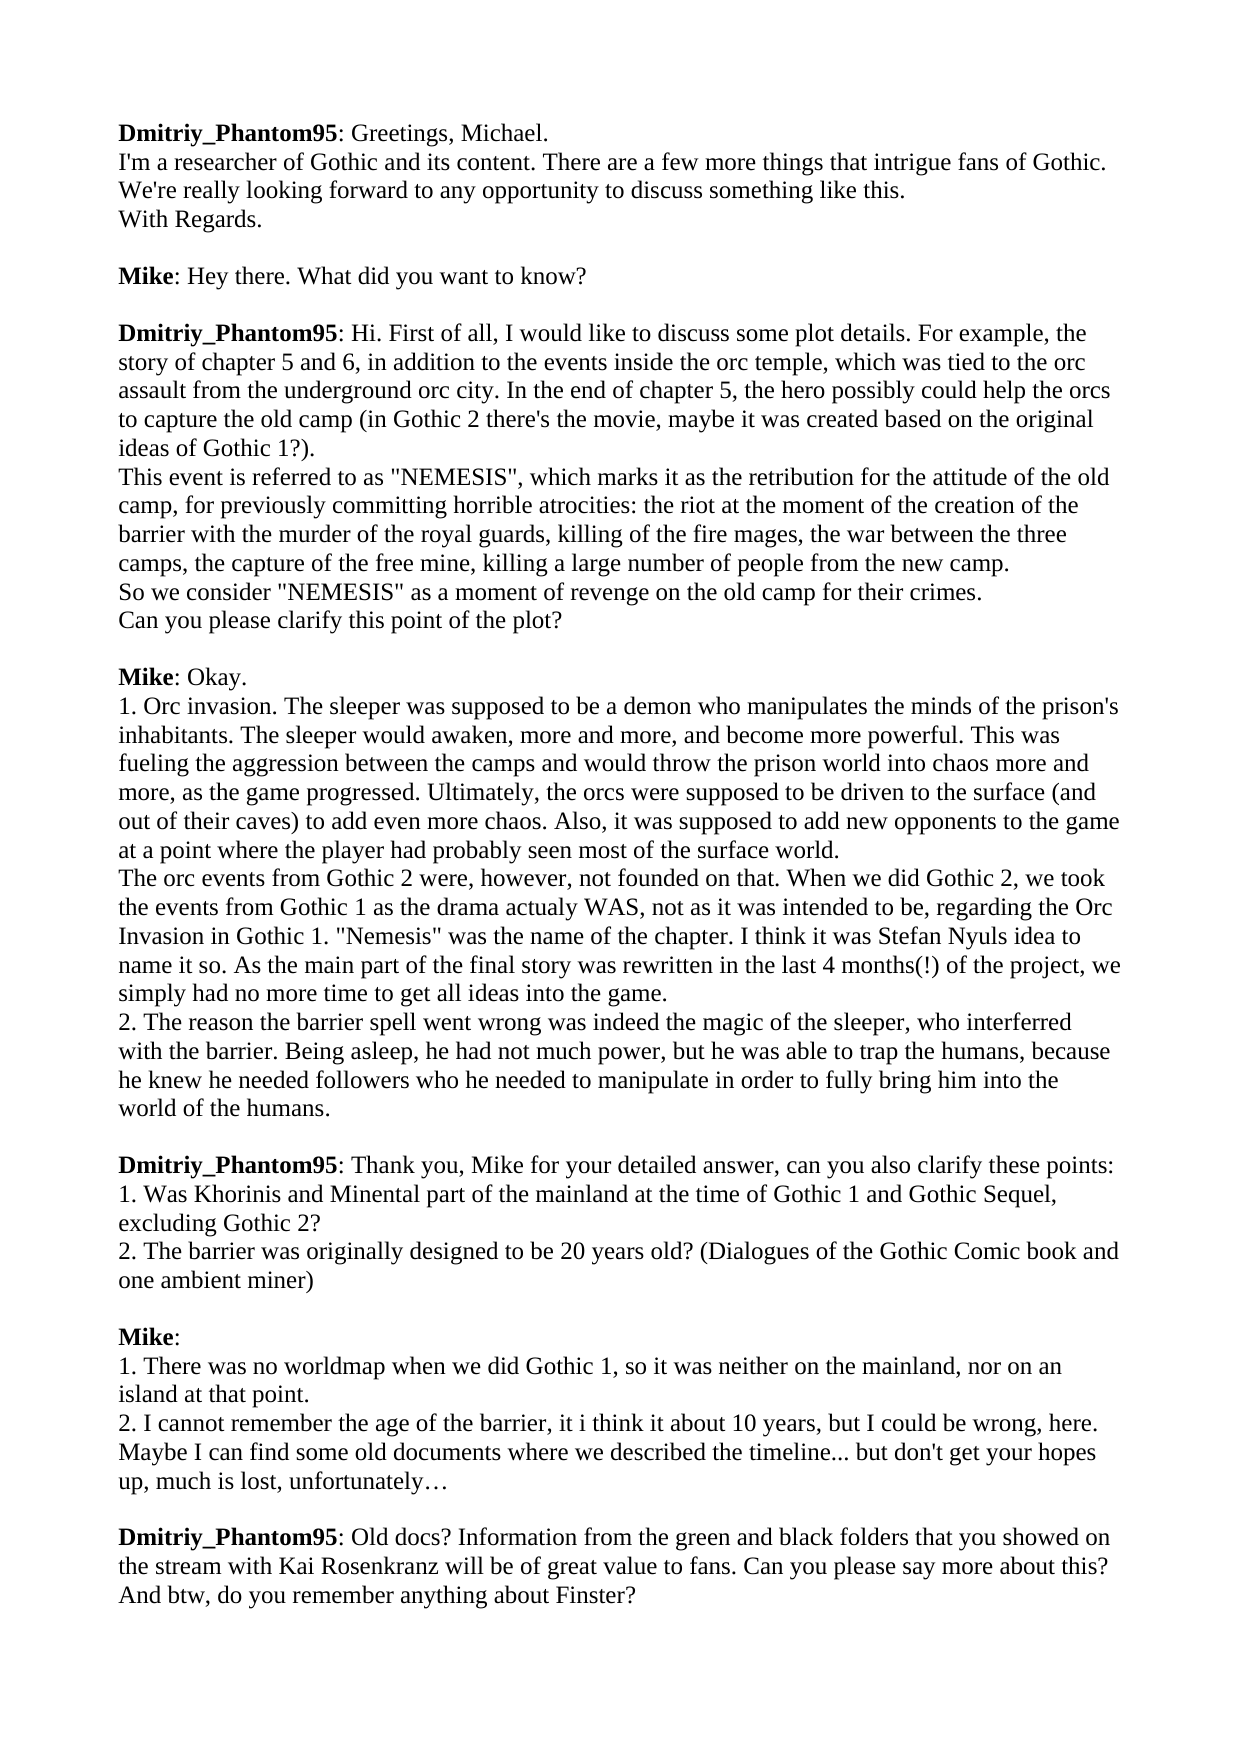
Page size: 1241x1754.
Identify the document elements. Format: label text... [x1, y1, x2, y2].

text 1. There was no worldmap when we did Gothic 1, so it was neither on the mainland, nor on an island at that point. [118, 1351, 1122, 1408]
text 1. Was Khorinis and Minental part of the mainland at the time of Gothic 1 and Gothic Sequel, excluding Gothic 2? [118, 1179, 1122, 1236]
text 2. The barrier was originally designed to be 20 years old? (Dialogues of the Gothic Comic book and one ambient miner) [118, 1236, 1122, 1294]
text Mike: Okay. [118, 662, 1122, 691]
text Mike: [118, 1322, 1122, 1351]
text The orc events from Gothic 2 were, however, not founded on that. When we did Gothic 2, we took the events from Gothic 1 as the drama actualy WAS, not as it was intended to be, regarding the Orc Invasion in Gothic 1. "Nemesis" was the name of the chapter. I think it was Stefan Nyuls idea to name it so. As the main part of the final story was rewritten in the last 4 months(!) of the project, we simply had no more time to get all ideas into the game. [118, 863, 1122, 1007]
text 2. I cannot remember the age of the barrier, it i think it about 10 years, but I could be wrong, here. Maybe I can find some old documents where we described the timeline... but don't get your hopes up, much is lost, unfortunately… [118, 1408, 1122, 1494]
text With Regards. [118, 204, 1122, 233]
text 2. The reason the barrier spell went wrong was indeed the magic of the sleeper, who interferred with the barrier. Being asleep, he had not much power, but he was able to trap the humans, because he knew he needed followers who he needed to manipulate in order to fully bring him into the world of the humans. [118, 1007, 1122, 1122]
text This event is referred to as "NEMESIS", which marks it as the retribution for the attitude of the old camp, for previously committing horrible atrocities: the riot at the moment of the creation of the barrier with the murder of the royal guards, killing of the fire mages, the war between the three camps, the capture of the free mine, killing a large number of people from the new camp. [118, 462, 1122, 577]
text Mike: Hey there. What did you want to know? [118, 261, 1122, 290]
text Dmitriy_Phantom95: Hi. First of all, I would like to discuss some plot details. For example, the story of chapter 5 and 6, in addition to the events inside the orc temple, which was tied to the orc assault from the underground orc city. In the end of chapter 5, the hero possibly could help the orcs to capture the old camp (in Gothic 2 there's the movie, maybe it was created based on the original ideas of Gothic 1?). [118, 318, 1122, 462]
text I'm a researcher of Gothic and its content. There are a few more things that intrigue fans of Gothic. We're really looking forward to any opportunity to discuss something like this. [118, 147, 1122, 204]
text 1. Orc invasion. The sleeper was supposed to be a demon who manipulates the minds of the prison's inhabitants. The sleeper would awaken, more and more, and become more powerful. This was fueling the aggression between the camps and would throw the prison world into chaos more and more, as the game progressed. Ultimately, the orcs were supposed to be driven to the surface (and out of their caves) to add even more chaos. Also, it was supposed to add new opponents to the game at a point where the player had probably seen most of the surface world. [118, 691, 1122, 863]
text Dmitriy_Phantom95: Old docs? Information from the green and black folders that you showed on the stream with Kai Rosenkranz will be of great value to fans. Can you please say more about this? And btw, do you remember anything about Finster? [118, 1522, 1122, 1609]
text Dmitriy_Phantom95: Greetings, Michael. [118, 118, 1122, 147]
text So we consider "NEMESIS" as a moment of revenge on the old camp for their crimes. [118, 577, 1122, 605]
text Can you please clarify this point of the plot? [118, 605, 1122, 634]
text Dmitriy_Phantom95: Thank you, Mike for your detailed answer, can you also clarify these points: [118, 1150, 1122, 1179]
